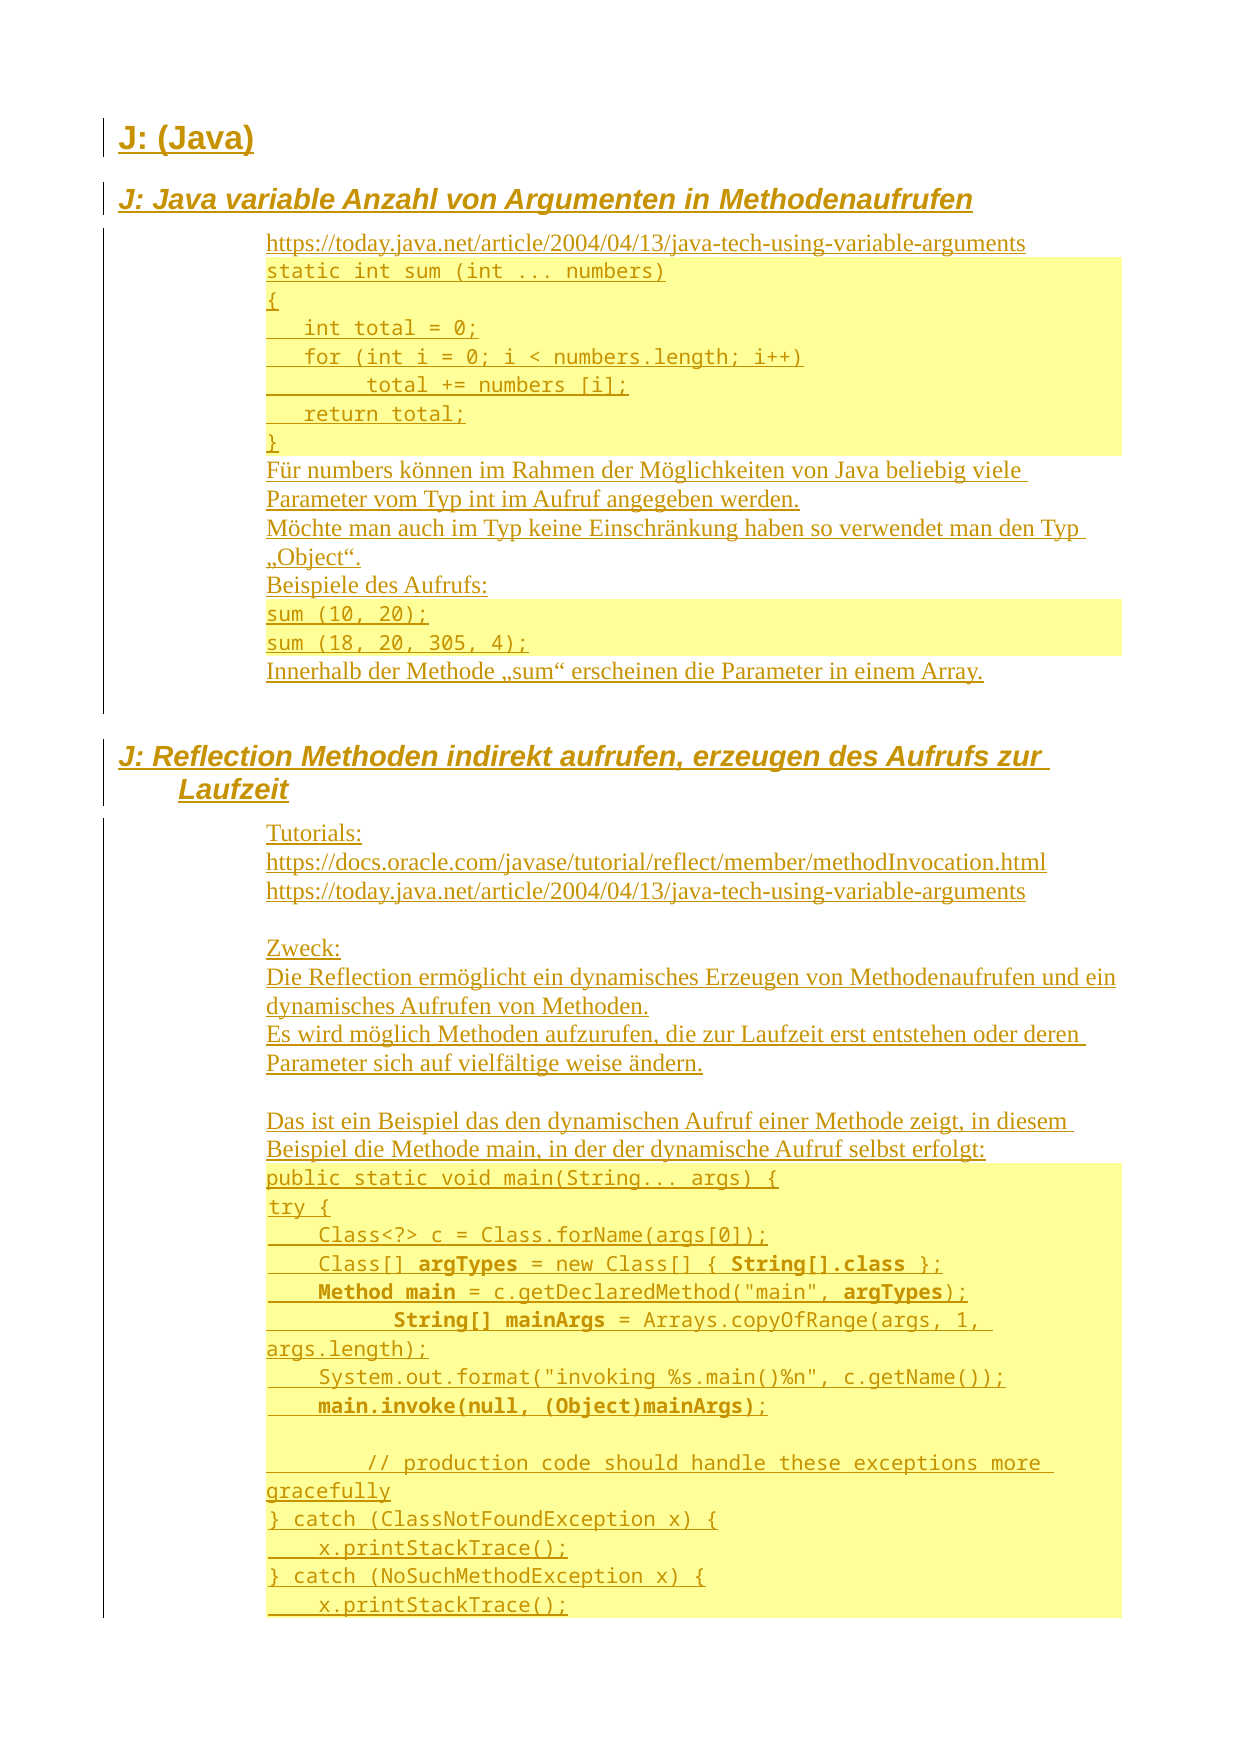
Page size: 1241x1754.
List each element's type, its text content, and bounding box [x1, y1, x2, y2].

text Tutorials: [266, 818, 1122, 847]
text try { [266, 1192, 1122, 1220]
text Class<?> c = Class.forName(args[0]); [266, 1220, 1122, 1249]
text public static void main(String... args) { [266, 1163, 1122, 1192]
text https://today.java.net/article/2004/04/13/java-tech-using-variable-arguments [266, 876, 1122, 904]
text Für numbers können im Rahmen der Möglichkeiten von Java beliebig viele Parameter vom Typ int im Aufruf angegeben werden. [266, 456, 1122, 513]
text https://today.java.net/article/2004/04/13/java-tech-using-variable-arguments [266, 228, 1122, 257]
text return total; [266, 399, 1122, 427]
text Zweck: [266, 933, 1122, 962]
text static int sum (int ... numbers) [266, 257, 1122, 285]
subtitle J: (Java) [118, 118, 1122, 157]
text String[] mainArgs = Arrays.copyOfRange(args, 1, args.length); [266, 1306, 1122, 1362]
text x.printStackTrace(); [266, 1590, 1122, 1618]
text x.printStackTrace(); [266, 1533, 1122, 1561]
text Class[] argTypes = new Class[] { String[].class }; [266, 1249, 1122, 1277]
text total += numbers [i]; [266, 370, 1122, 399]
text System.out.format("invoking %s.main()%n", c.getName()); [266, 1362, 1122, 1391]
text // production code should handle these exceptions more gracefully [266, 1448, 1122, 1504]
text https://docs.oracle.com/javase/tutorial/reflect/member/methodInvocation.html [266, 847, 1122, 876]
text Es wird möglich Methoden aufzurufen, die zur Laufzeit erst entstehen oder deren Parameter sich auf vielfältige weise ändern. [266, 1019, 1122, 1077]
subtitle J: Java variable Anzahl von Argumenten in Methodenaufrufen [118, 182, 1122, 215]
text Beispiele des Aufrufs: [266, 571, 1122, 599]
subtitle J: Reflection Methoden indirekt aufrufen, erzeugen des Aufrufs zur Laufzeit [118, 739, 1122, 806]
text } catch (ClassNotFoundException x) { [266, 1504, 1122, 1533]
text main.invoke(null, (Object)mainArgs); [266, 1391, 1122, 1419]
text sum (10, 20); [266, 599, 1122, 628]
text for (int i = 0; i < numbers.length; i++) [266, 342, 1122, 370]
text sum (18, 20, 305, 4); [266, 628, 1122, 656]
text Method main = c.getDeclaredMethod("main", argTypes); [266, 1277, 1122, 1306]
text } [266, 427, 1122, 456]
text Die Reflection ermöglicht ein dynamisches Erzeugen von Methodenaufrufen und ein dynamisches Aufrufen von Methoden. [266, 962, 1122, 1019]
text Innerhalb der Methode „sum“ erscheinen die Parameter in einem Array. [266, 656, 1122, 685]
text Möchte man auch im Typ keine Einschränkung haben so verwendet man den Typ „Object“. [266, 513, 1122, 571]
text } catch (NoSuchMethodException x) { [266, 1561, 1122, 1590]
text { [266, 285, 1122, 313]
text int total = 0; [266, 313, 1122, 342]
text Das ist ein Beispiel das den dynamischen Aufruf einer Methode zeigt, in diesem Beispiel die Methode main, in der der dynamische Aufruf selbst erfolgt: [266, 1106, 1122, 1163]
